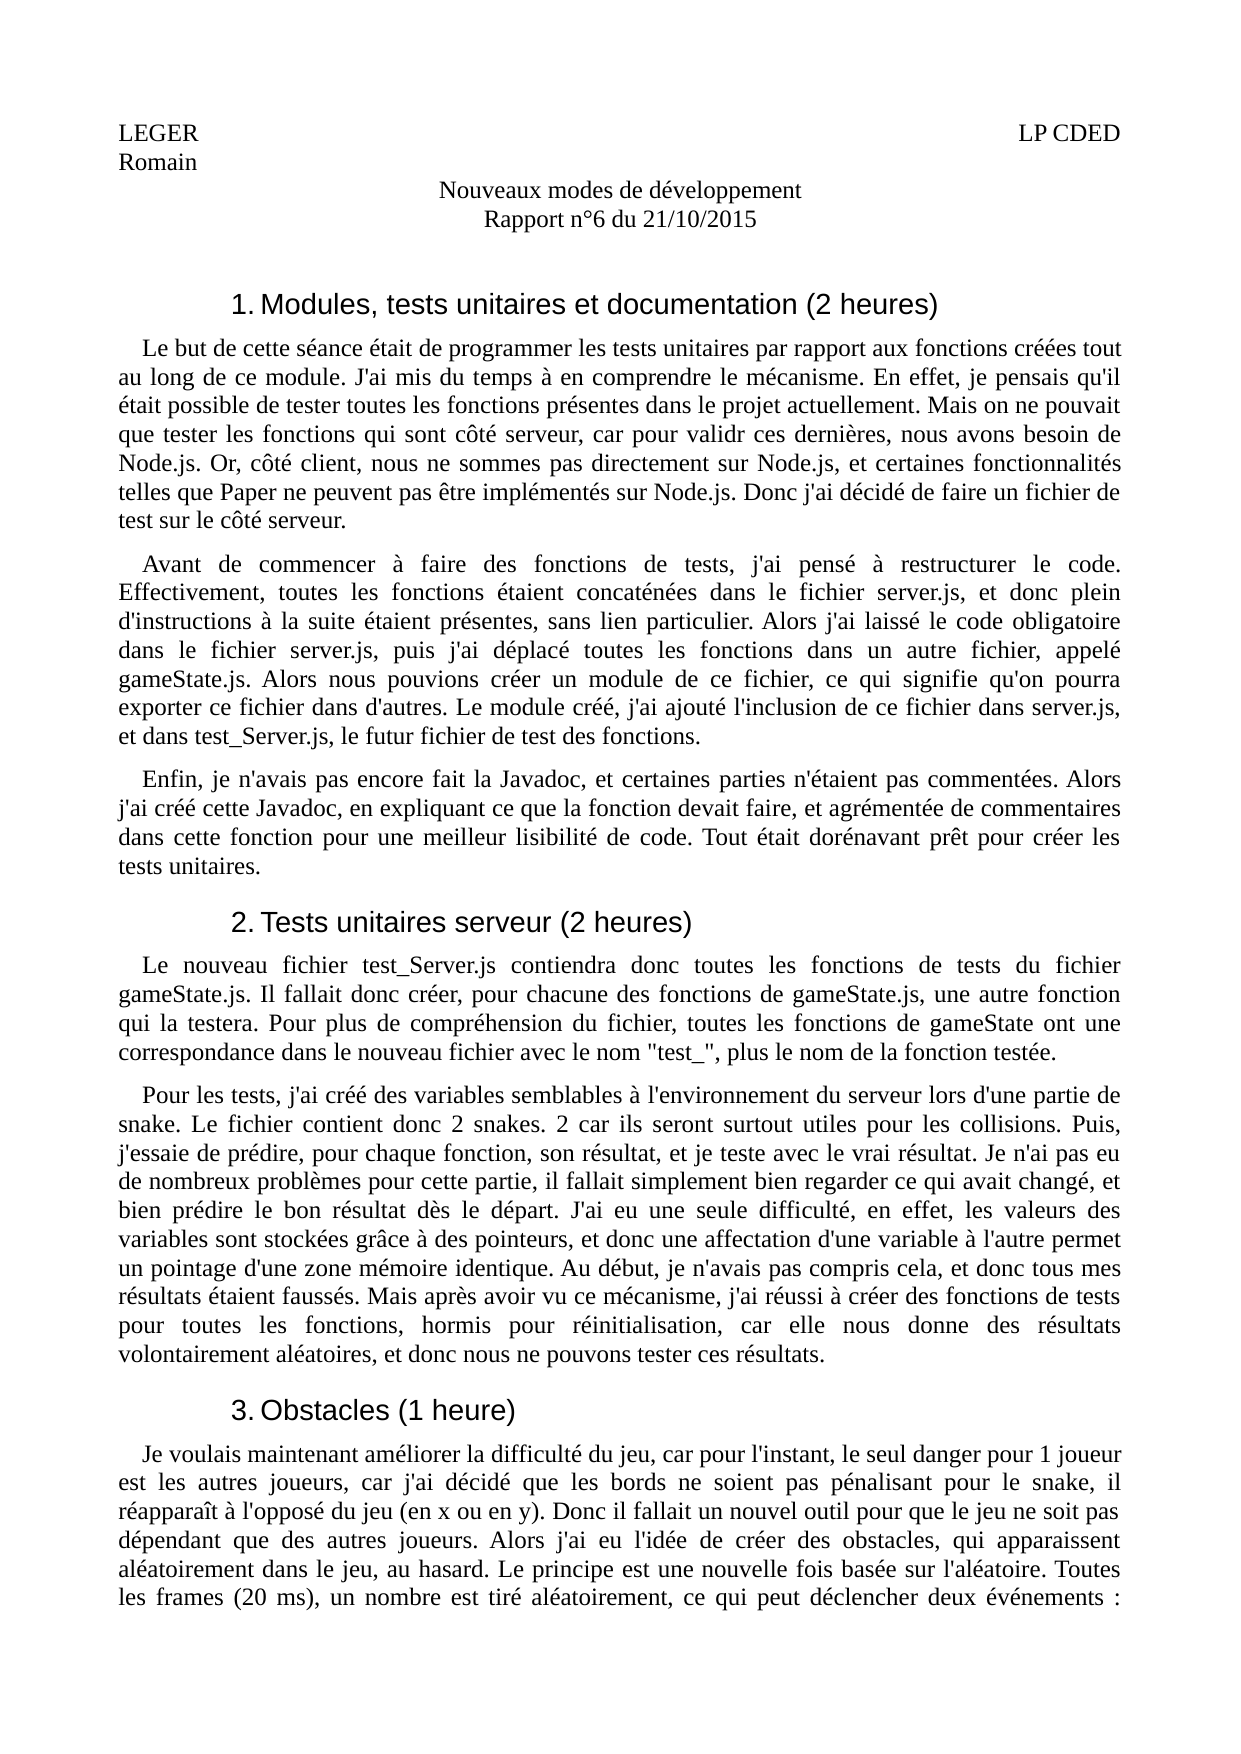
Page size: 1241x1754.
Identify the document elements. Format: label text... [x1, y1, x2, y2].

text Enfin, je n'avais pas encore fait la Javadoc, et certaines parties n'étaient pas commentées. Alors j'ai créé cette Javadoc, en expliquant ce que la fonction devait faire, et agrémentée de commentaires dans cette fonction pour une meilleur lisibilité de code. Tout était dorénavant prêt pour créer les tests unitaires. [118, 764, 1122, 879]
text Je voulais maintenant améliorer la difficulté du jeu, car pour l'instant, le seul danger pour 1 joueur est les autres joueurs, car j'ai décidé que les bords ne soient pas pénalisant pour le snake, il réapparaît à l'opposé du jeu (en x ou en y). Donc il fallait un nouvel outil pour que le jeu ne soit pas dépendant que des autres joueurs. Alors j'ai eu l'idée de créer des obstacles, qui apparaissent aléatoirement dans le jeu, au hasard. Le principe est une nouvelle fois basée sur l'aléatoire. Toutes les frames (20 ms), un nombre est tiré aléatoirement, ce qui peut déclencher deux événements : [118, 1439, 1122, 1611]
subtitle Obstacles (1 heure) [231, 1393, 1122, 1426]
text LEGER LP CDED [118, 118, 1122, 147]
text Rapport n°6 du 21/10/2015 [118, 204, 1122, 233]
subtitle Tests unitaires serveur (2 heures) [231, 904, 1122, 938]
subtitle Modules, tests unitaires et documentation (2 heures) [231, 287, 1122, 320]
text Le but de cette séance était de programmer les tests unitaires par rapport aux fonctions créées tout au long de ce module. J'ai mis du temps à en comprendre le mécanisme. En effet, je pensais qu'il était possible de tester toutes les fonctions présentes dans le projet actuellement. Mais on ne pouvait que tester les fonctions qui sont côté serveur, car pour validr ces dernières, nous avons besoin de Node.js. Or, côté client, nous ne sommes pas directement sur Node.js, et certaines fonctionnalités telles que Paper ne peuvent pas être implémentés sur Node.js. Donc j'ai décidé de faire un fichier de test sur le côté serveur. [118, 333, 1122, 534]
text Nouveaux modes de développement [118, 176, 1122, 204]
text Pour les tests, j'ai créé des variables semblables à l'environnement du serveur lors d'une partie de snake. Le fichier contient donc 2 snakes. 2 car ils seront surtout utiles pour les collisions. Puis, j'essaie de prédire, pour chaque fonction, son résultat, et je teste avec le vrai résultat. Je n'ai pas eu de nombreux problèmes pour cette partie, il fallait simplement bien regarder ce qui avait changé, et bien prédire le bon résultat dès le départ. J'ai eu une seule difficulté, en effet, les valeurs des variables sont stockées grâce à des pointeurs, et donc une affectation d'une variable à l'autre permet un pointage d'une zone mémoire identique. Au début, je n'avais pas compris cela, et donc tous mes résultats étaient faussés. Mais après avoir vu ce mécanisme, j'ai réussi à créer des fonctions de tests pour toutes les fonctions, hormis pour réinitialisation, car elle nous donne des résultats volontairement aléatoires, et donc nous ne pouvons tester ces résultats. [118, 1080, 1122, 1368]
text Le nouveau fichier test_Server.js contiendra donc toutes les fonctions de tests du fichier gameState.js. Il fallait donc créer, pour chacune des fonctions de gameState.js, une autre fonction qui la testera. Pour plus de compréhension du fichier, toutes les fonctions de gameState ont une correspondance dans le nouveau fichier avec le nom "test_", plus le nom de la fonction testée. [118, 951, 1122, 1066]
text Avant de commencer à faire des fonctions de tests, j'ai pensé à restructurer le code. Effectivement, toutes les fonctions étaient concaténées dans le fichier server.js, et donc plein d'instructions à la suite étaient présentes, sans lien particulier. Alors j'ai laissé le code obligatoire dans le fichier server.js, puis j'ai déplacé toutes les fonctions dans un autre fichier, appelé gameState.js. Alors nous pouvions créer un module de ce fichier, ce qui signifie qu'on pourra exporter ce fichier dans d'autres. Le module créé, j'ai ajouté l'inclusion de ce fichier dans server.js, et dans test_Server.js, le futur fichier de test des fonctions. [118, 549, 1122, 750]
text Romain [118, 147, 1122, 176]
